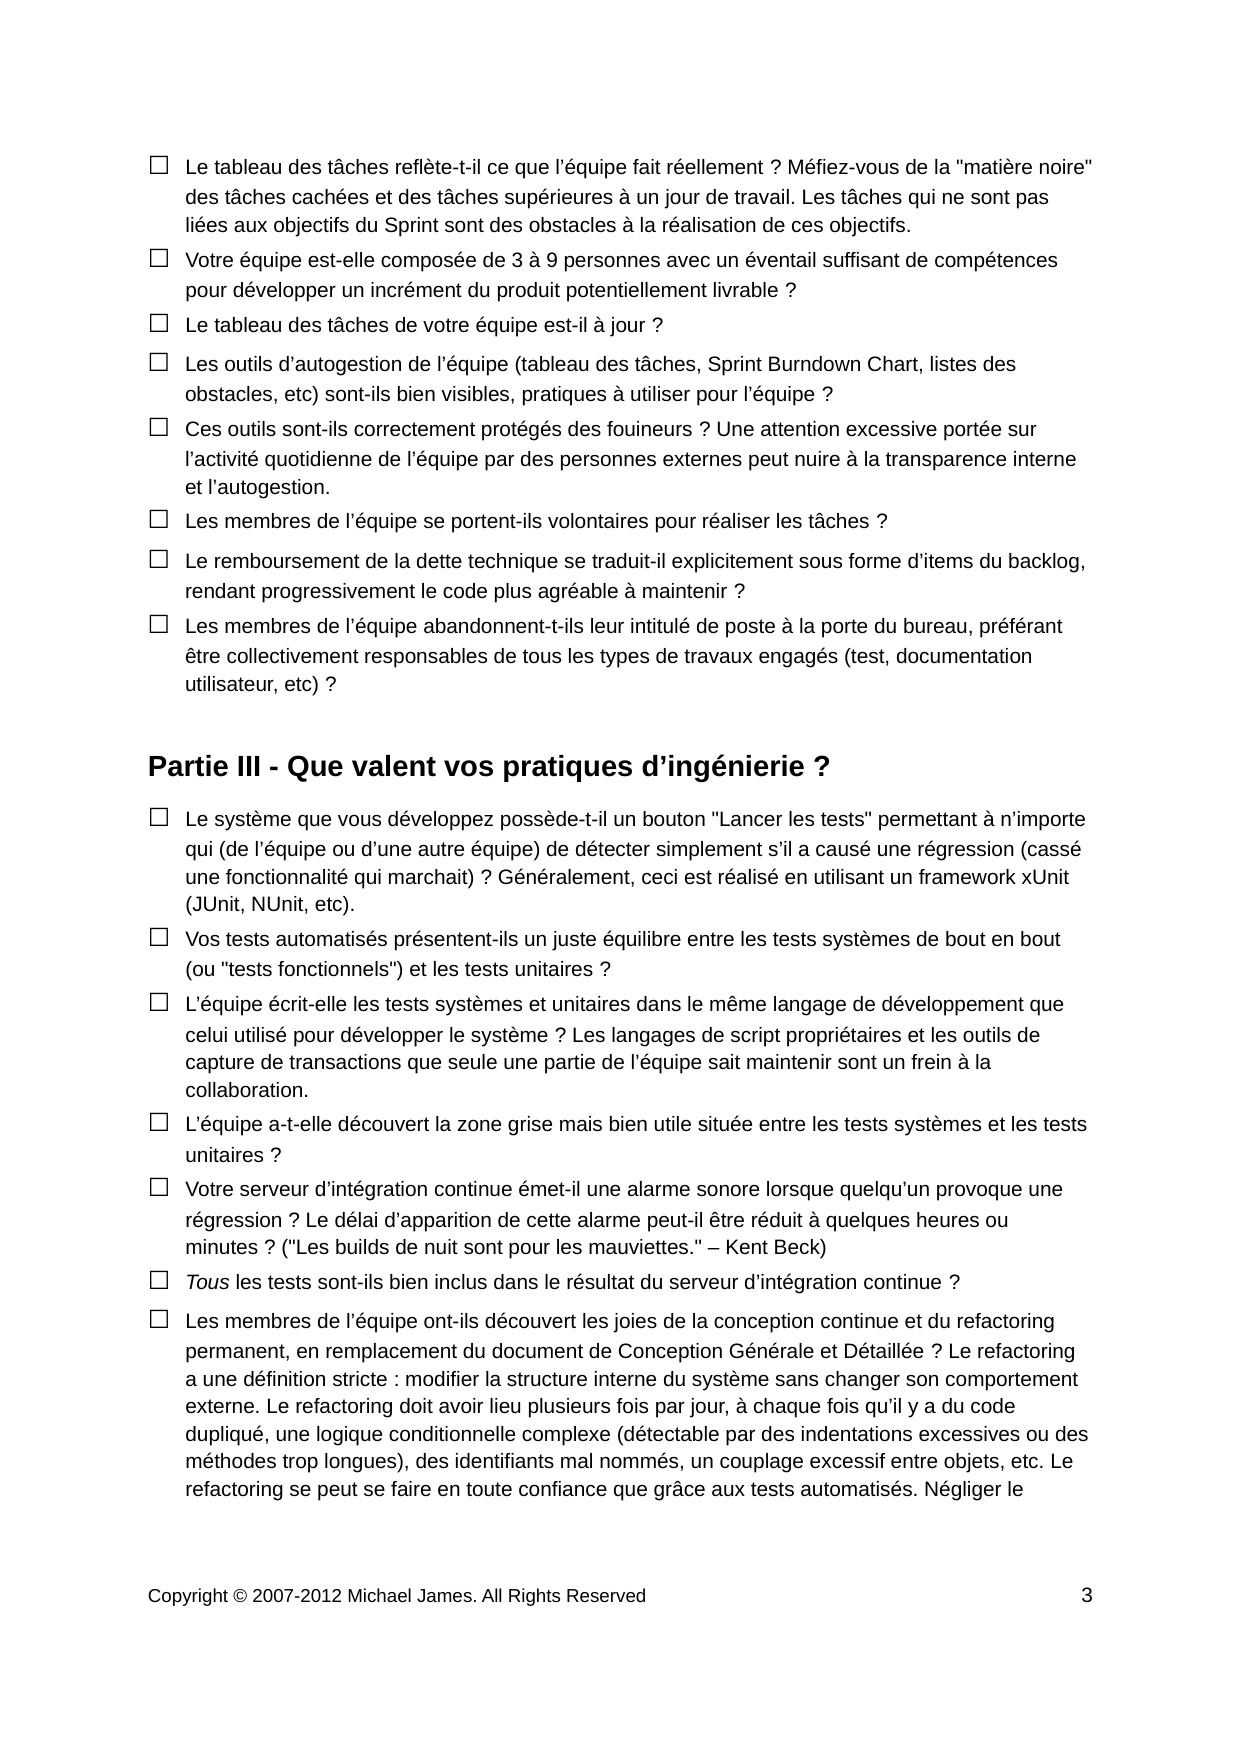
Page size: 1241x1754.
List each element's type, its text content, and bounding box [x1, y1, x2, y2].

list Le tableau des tâches reflète-t-il ce que l’équipe fait réellement ? Méfiez-vous de la "matière noire" des tâches cachées et des tâches supérieures à un jour de travail. Les tâches qui ne sont pas liées aux objectifs du Sprint sont des obstacles à la réalisation de ces objectifs. [148, 148, 1093, 237]
list Tous les tests sont-ils bien inclus dans le résultat du serveur d’intégration continue ? [148, 1263, 1093, 1297]
list Le système que vous développez possède-t-il un bouton "Lancer les tests" permettant à n’importe qui (de l’équipe ou d’une autre équipe) de détecter simplement s’il a causé une régression (cassé une fonctionnalité qui marchait) ? Généralement, ceci est réalisé en utilisant un framework xUnit (JUnit, NUnit, etc). [148, 799, 1093, 916]
list Ces outils sont-ils correctement protégés des fouineurs ? Une attention excessive portée sur l’activité quotidienne de l’équipe par des personnes externes peut nuire à la transparence interne et l’autogestion. [147, 409, 1093, 499]
list L’équipe a-t-elle découvert la zone grise mais bien utile située entre les tests systèmes et les tests unitaires ? [148, 1105, 1093, 1166]
list Votre équipe est-elle composée de 3 à 9 personnes avec un éventail suffisant de compétences pour développer un incrément du produit potentiellement livrable ? [148, 240, 1093, 302]
list Les outils d’autogestion de l’équipe (tableau des tâches, Sprint Burndown Chart, listes des obstacles, etc) sont-ils bien visibles, pratiques à utiliser pour l’équipe ? [147, 344, 1093, 406]
list L’équipe écrit-elle les tests systèmes et unitaires dans le même langage de développement que celui utilisé pour développer le système ? Les langages de script propriétaires et les outils de capture de transactions que seule une partie de l’équipe sait maintenir sont un frein à la collaboration. [148, 985, 1093, 1101]
list Vos tests automatisés présentent-ils un juste équilibre entre les tests systèmes de bout en bout (ou "tests fonctionnels") et les tests unitaires ? [148, 920, 1093, 981]
list Les membres de l’équipe ont-ils découvert les joies de la conception continue et du refactoring permanent, en remplacement du document de Conception Générale et Détaillée ? Le refactoring a une définition stricte : modifier la structure interne du système sans changer son comportement externe. Le refactoring doit avoir lieu plusieurs fois par jour, à chaque fois qu’il y a du code dupliqué, une logique conditionnelle complexe (détectable par des indentations excessives ou des méthodes trop longues), des identifiants mal nommés, un couplage excessif entre objets, etc. Le refactoring se peut se faire en toute confiance que grâce aux tests automatisés. Négliger le [148, 1302, 1093, 1501]
list Le tableau des tâches de votre équipe est-il à jour ? [148, 305, 1093, 339]
list Les membres de l’équipe se portent-ils volontaires pour réaliser les tâches ? [147, 502, 1093, 536]
list Le remboursement de la dette technique se traduit-il explicitement sous forme d’items du backlog, rendant progressivement le code plus agréable à maintenir ? [147, 541, 1093, 603]
subtitle Partie III - Que valent vos pratiques d’ingénierie ? [148, 749, 1093, 783]
list Les membres de l’équipe abandonnent-t-ils leur intitulé de poste à la porte du bureau, préférant être collectivement responsables de tous les types de travaux engagés (test, documentation utilisateur, etc) ? [147, 606, 1093, 696]
list Votre serveur d’intégration continue émet-il une alarme sonore lorsque quelqu’un provoque une régression ? Le délai d’apparition de cette alarme peut-il être réduit à quelques heures ou minutes ? ("Les builds de nuit sont pour les mauviettes." – Kent Beck) [148, 1170, 1093, 1259]
